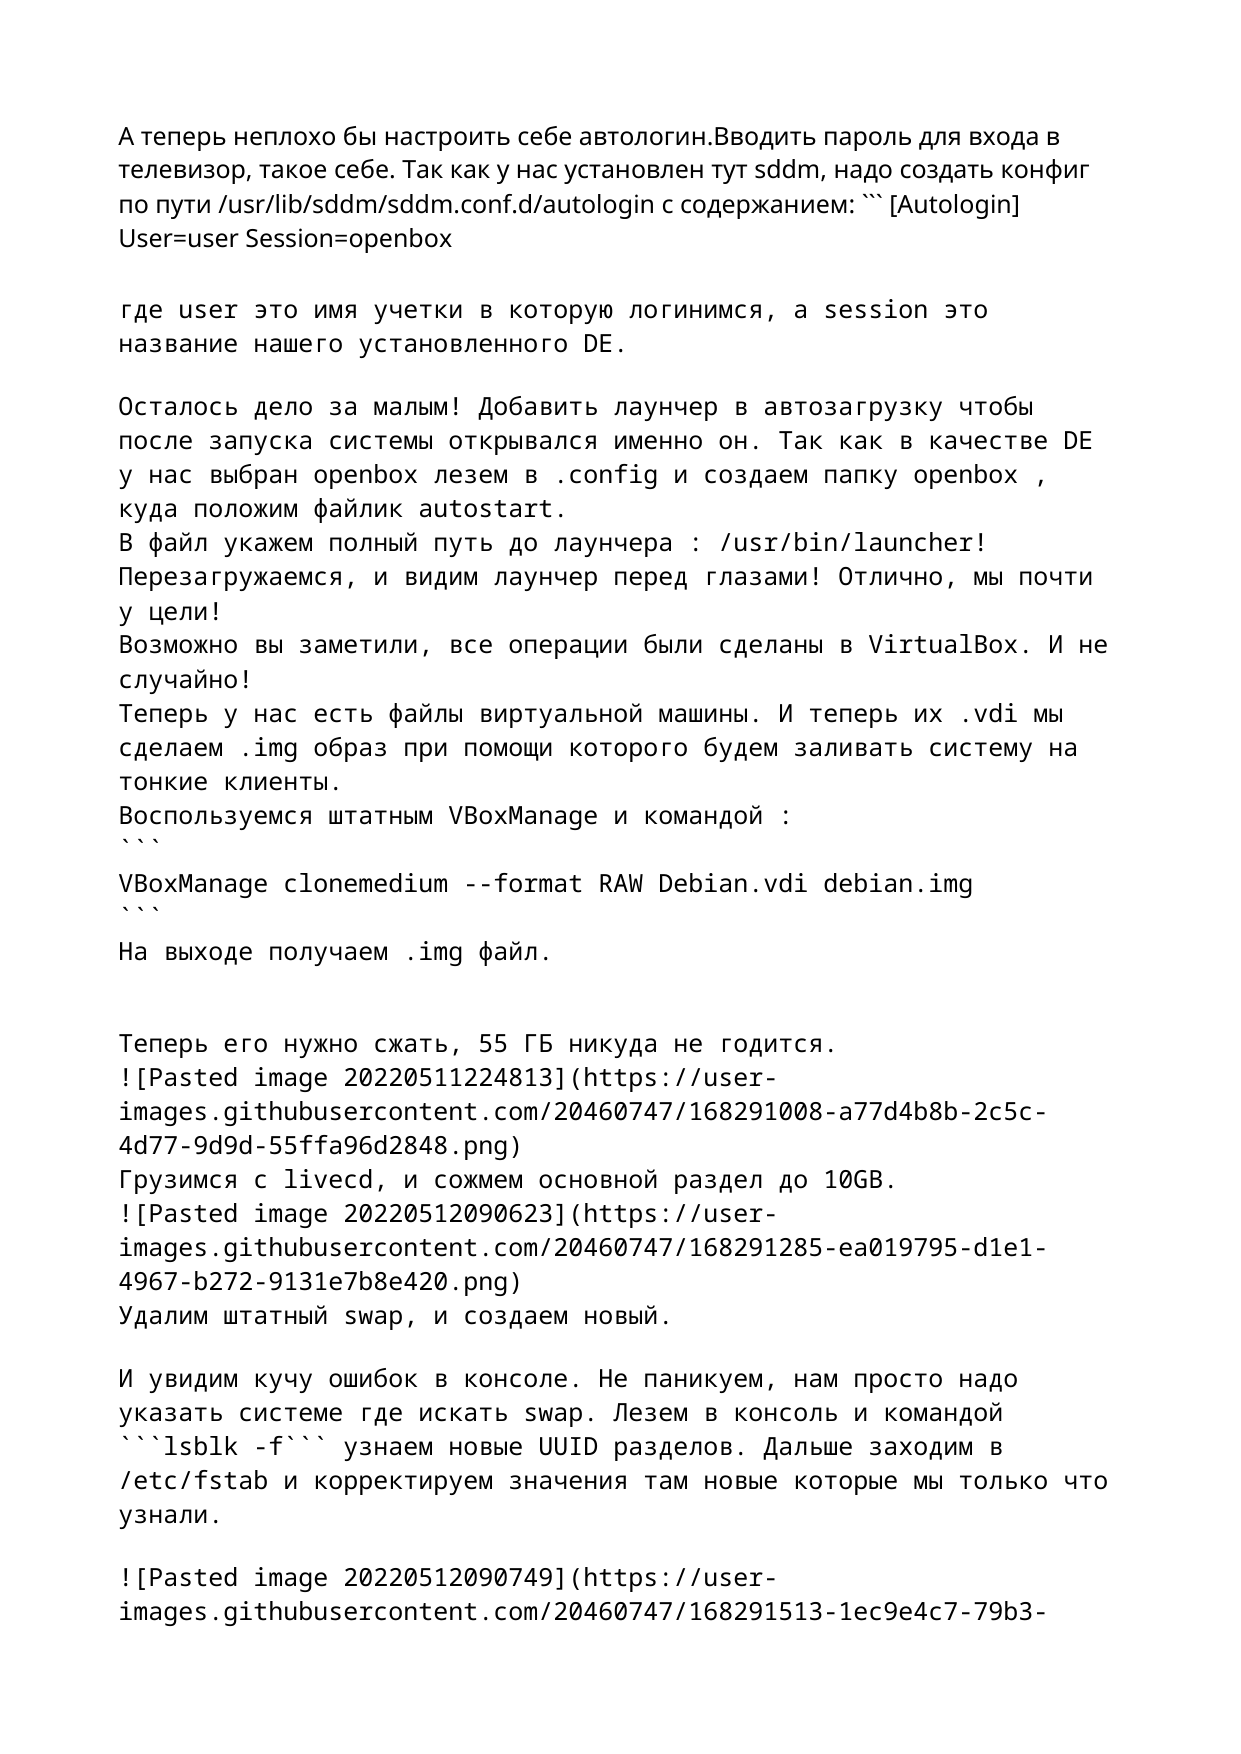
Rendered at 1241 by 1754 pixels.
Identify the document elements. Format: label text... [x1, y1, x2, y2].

text Удалим штатный swap, и создаем новый. [118, 1298, 1122, 1332]
text ![Pasted image 20220511224813](https://user-images.githubusercontent.com/20460747/168291008-a77d4b8b-2c5c-4d77-9d9d-55ffa96d2848.png) [118, 1059, 1122, 1162]
text ![Pasted image 20220512090749](https://user-images.githubusercontent.com/20460747/168291513-1ec9e4c7-79b3- [118, 1560, 1122, 1628]
text Теперь его нужно сжать, 55 ГБ никуда не годится. [118, 1025, 1122, 1059]
text ``` [118, 900, 1122, 934]
text Возможно вы заметили, все операции были сделаны в VirtualBox. И не случайно! [118, 627, 1122, 695]
text На выходе получаем .img файл. [118, 934, 1122, 968]
text где user это имя учетки в которую логинимся, а session это название нашего установленного DE. [118, 292, 1122, 360]
text Осталось дело за малым! Добавить лаунчер в автозагрузку чтобы после запуска системы открывался именно он. Так как в качестве DE у нас выбран openbox лезем в .config и создаем папку openbox , куда положим файлик autostart. [118, 389, 1122, 525]
text А теперь неплохо бы настроить себе автологин.Вводить пароль для входа в телевизор, такое себе. Так как у нас установлен тут sddm, надо создать конфиг по пути /usr/lib/sddm/sddm.conf.d/autologin с содержанием: ``` [Autologin] User=user Session=openbox [118, 118, 1122, 254]
text И увидим кучу ошибок в консоле. Не паникуем, нам просто надо указать системе где искать swap. Лезем в консоль и командой ```lsblk -f``` узнаем новые UUID разделов. Дальше заходим в /etc/fstab и корректируем значения там новые которые мы только что узнали. [118, 1361, 1122, 1531]
text Грузимся с livecd, и сожмем основной раздел до 10GB. [118, 1162, 1122, 1196]
text Воспользуемся штатным VBoxManage и командой : [118, 797, 1122, 832]
text Теперь у нас есть файлы виртуальной машины. И теперь их .vdi мы сделаем .img образ при помощи которого будем заливать систему на тонкие клиенты. [118, 695, 1122, 797]
text VBoxManage clonemedium --format RAW Debian.vdi debian.img [118, 866, 1122, 900]
text ``` [118, 832, 1122, 866]
text ![Pasted image 20220512090623](https://user-images.githubusercontent.com/20460747/168291285-ea019795-d1e1-4967-b272-9131e7b8e420.png) [118, 1196, 1122, 1298]
text В файл укажем полный путь до лаунчера : /usr/bin/launcher! Перезагружаемся, и видим лаунчер перед глазами! Отлично, мы почти у цели! [118, 525, 1122, 627]
